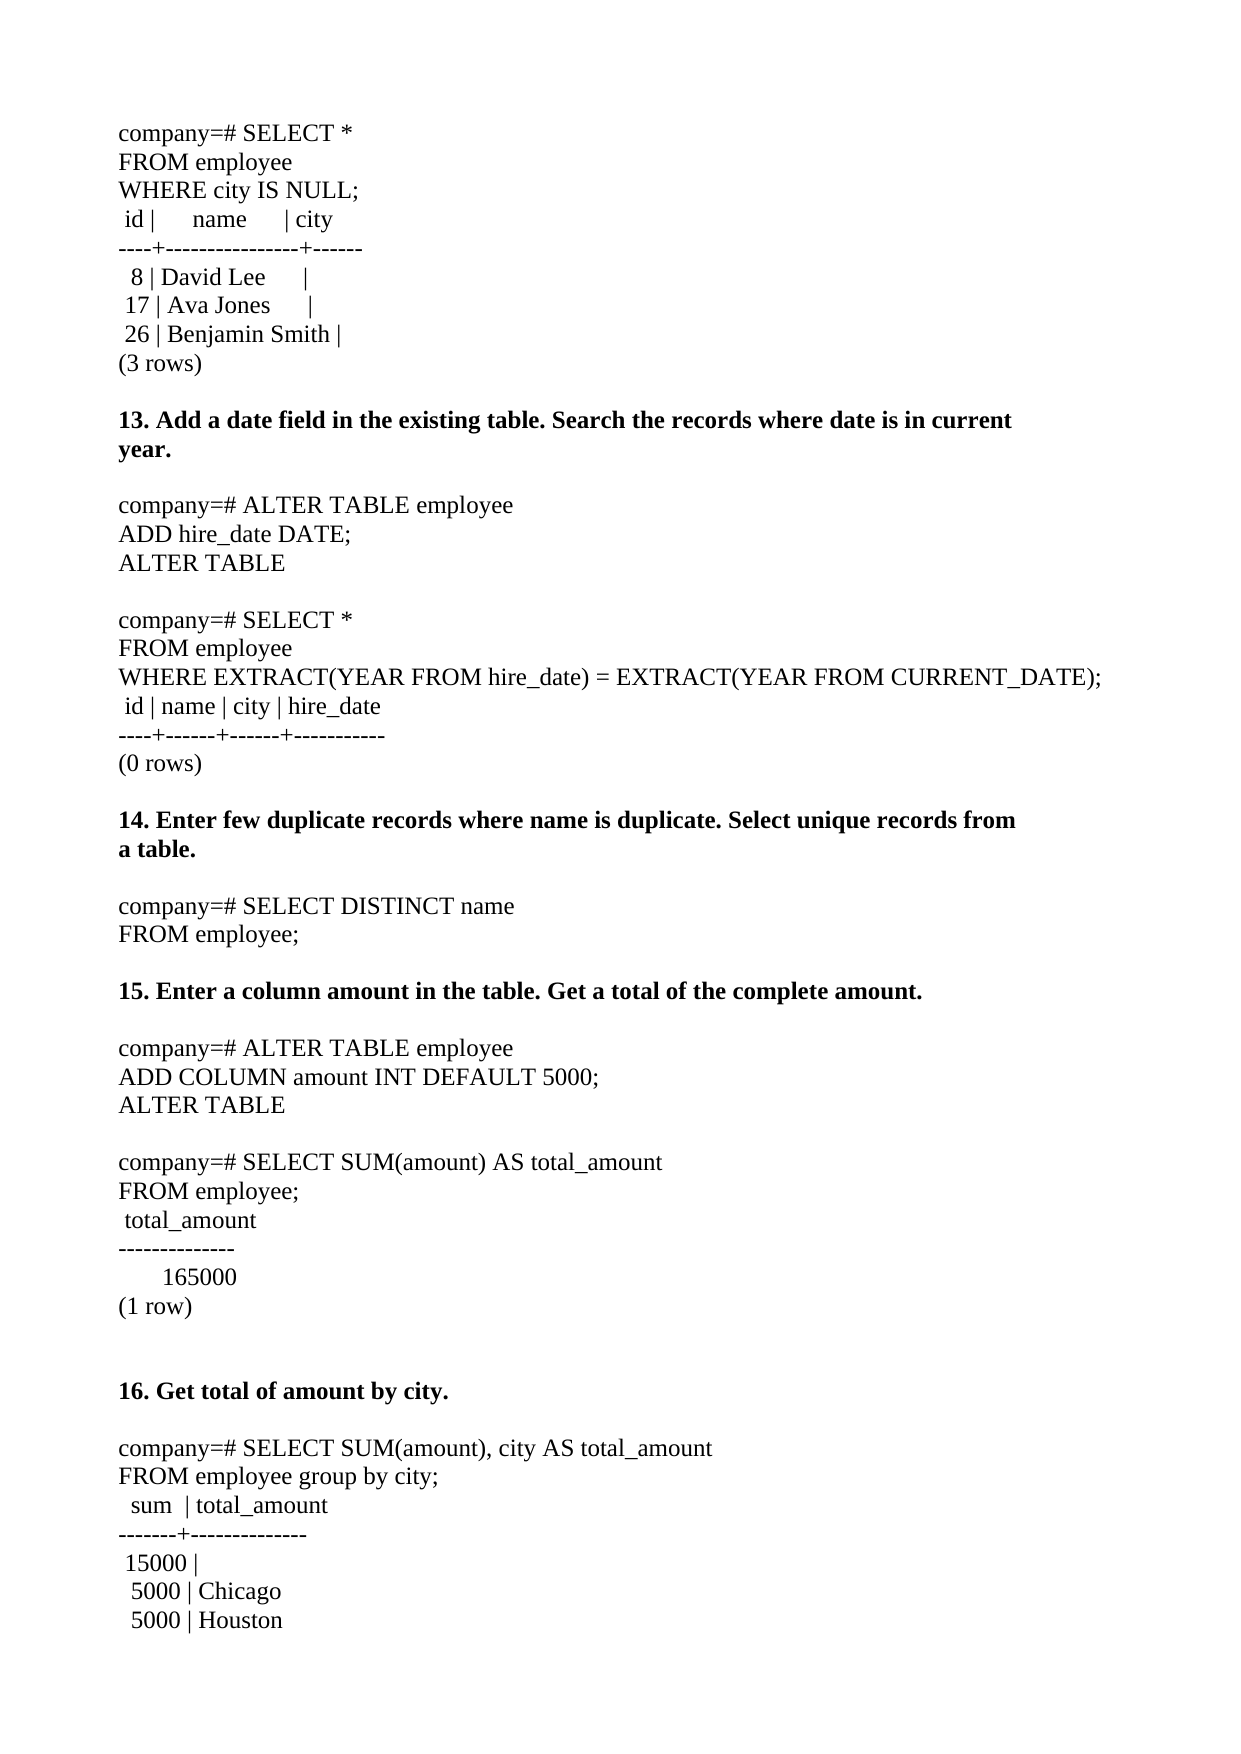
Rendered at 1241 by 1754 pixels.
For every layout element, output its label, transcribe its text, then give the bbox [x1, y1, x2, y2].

text 17 | Ava Jones | [118, 291, 1122, 319]
text (1 row) [118, 1291, 1122, 1320]
text 5000 | Houston [118, 1605, 1122, 1634]
text 15. Enter a column amount in the table. Get a total of the complete amount. [118, 976, 1122, 1005]
text company=# SELECT DISTINCT name [118, 891, 1122, 919]
text (0 rows) [118, 748, 1122, 777]
text ADD COLUMN amount INT DEFAULT 5000; [118, 1062, 1122, 1091]
text a table. [118, 834, 1122, 863]
text total_amount [118, 1205, 1122, 1233]
text company=# SELECT * [118, 118, 1122, 147]
text FROM employee group by city; [118, 1461, 1122, 1490]
text sum | total_amount [118, 1490, 1122, 1519]
text 5000 | Chicago [118, 1576, 1122, 1605]
text ----+------+------+----------- [118, 720, 1122, 748]
text id | name | city | hire_date [118, 691, 1122, 720]
text -------+-------------- [118, 1519, 1122, 1548]
text company=# ALTER TABLE employee [118, 490, 1122, 519]
text (3 rows) [118, 348, 1122, 377]
text ----+----------------+------ [118, 233, 1122, 262]
text 26 | Benjamin Smith | [118, 319, 1122, 348]
text WHERE city IS NULL; [118, 176, 1122, 204]
text 14. Enter few duplicate records where name is duplicate. Select unique records from [118, 805, 1122, 834]
text company=# ALTER TABLE employee [118, 1033, 1122, 1062]
text id | name | city [118, 204, 1122, 233]
text company=# SELECT * [118, 605, 1122, 633]
text 13. Add a date field in the existing table. Search the records where date is in current [118, 405, 1122, 434]
text 8 | David Lee | [118, 262, 1122, 291]
text WHERE EXTRACT(YEAR FROM hire_date) = EXTRACT(YEAR FROM CURRENT_DATE); [118, 662, 1122, 691]
text company=# SELECT SUM(amount) AS total_amount [118, 1147, 1122, 1176]
text company=# SELECT SUM(amount), city AS total_amount [118, 1433, 1122, 1461]
text FROM employee [118, 147, 1122, 176]
text 165000 [118, 1262, 1122, 1291]
text year. [118, 434, 1122, 462]
text FROM employee [118, 633, 1122, 662]
text -------------- [118, 1233, 1122, 1262]
text FROM employee; [118, 919, 1122, 948]
text 15000 | [118, 1548, 1122, 1576]
text ALTER TABLE [118, 1091, 1122, 1119]
text 16. Get total of amount by city. [118, 1376, 1122, 1404]
text FROM employee; [118, 1176, 1122, 1205]
text ADD hire_date DATE; [118, 519, 1122, 548]
text ALTER TABLE [118, 548, 1122, 577]
